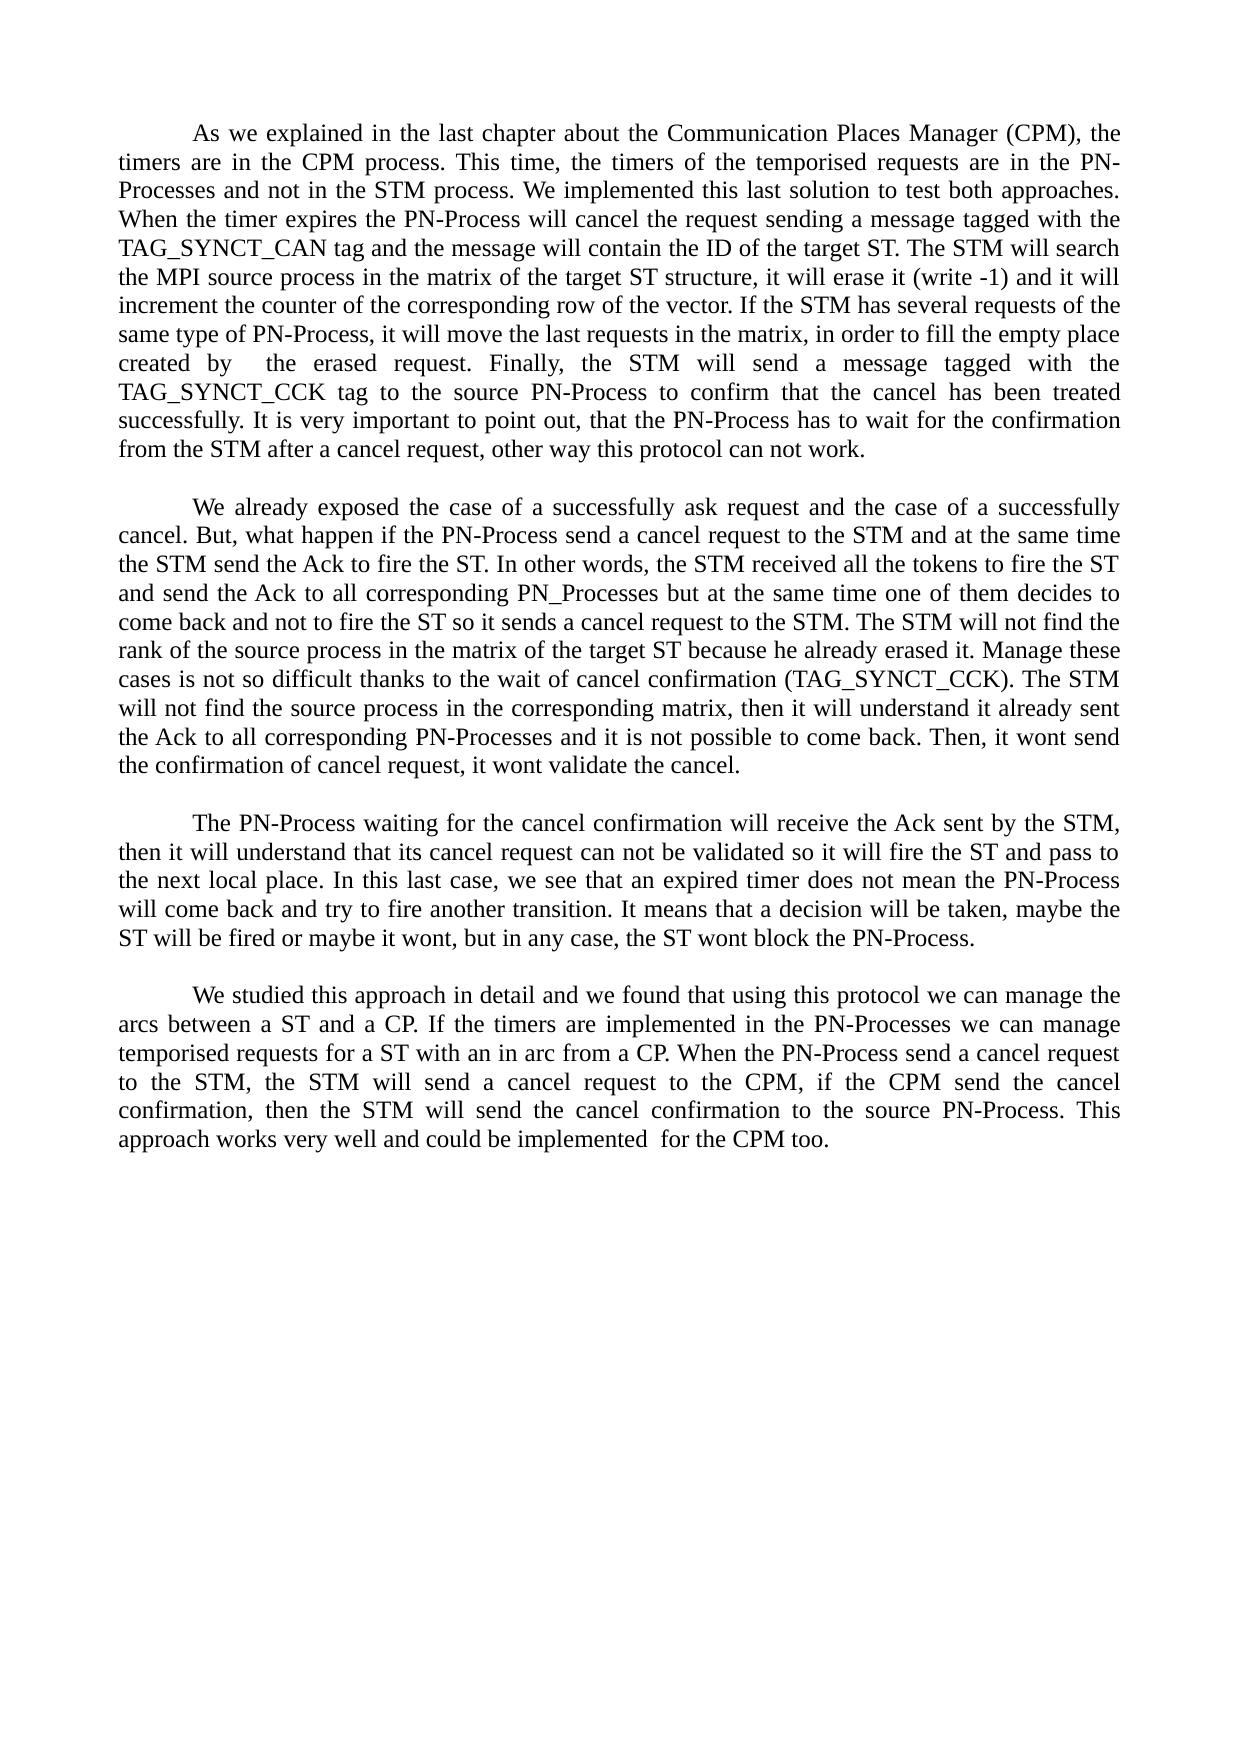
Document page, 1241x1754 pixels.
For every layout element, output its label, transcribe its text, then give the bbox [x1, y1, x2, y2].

text The PN-Process waiting for the cancel confirmation will receive the Ack sent by the STM, then it will understand that its cancel request can not be validated so it will fire the ST and pass to the next local place. In this last case, we see that an expired timer does not mean the PN-Process will come back and try to fire another transition. It means that a decision will be taken, maybe the ST will be fired or maybe it wont, but in any case, the ST wont block the PN-Process. [118, 808, 1122, 952]
text We already exposed the case of a successfully ask request and the case of a successfully cancel. But, what happen if the PN-Process send a cancel request to the STM and at the same time the STM send the Ack to fire the ST. In other words, the STM received all the tokens to fire the ST and send the Ack to all corresponding PN_Processes but at the same time one of them decides to come back and not to fire the ST so it sends a cancel request to the STM. The STM will not find the rank of the source process in the matrix of the target ST because he already erased it. Manage these cases is not so difficult thanks to the wait of cancel confirmation (TAG_SYNCT_CCK). The STM will not find the source process in the corresponding matrix, then it will understand it already sent the Ack to all corresponding PN-Processes and it is not possible to come back. Then, it wont send the confirmation of cancel request, it wont validate the cancel. [118, 492, 1122, 779]
text We studied this approach in detail and we found that using this protocol we can manage the arcs between a ST and a CP. If the timers are implemented in the PN-Processes we can manage temporised requests for a ST with an in arc from a CP. When the PN-Process send a cancel request to the STM, the STM will send a cancel request to the CPM, if the CPM send the cancel confirmation, then the STM will send the cancel confirmation to the source PN-Process. This approach works very well and could be implemented for the CPM too. [118, 981, 1122, 1153]
text As we explained in the last chapter about the Communication Places Manager (CPM), the timers are in the CPM process. This time, the timers of the temporised requests are in the PN-Processes and not in the STM process. We implemented this last solution to test both approaches. When the timer expires the PN-Process will cancel the request sending a message tagged with the TAG_SYNCT_CAN tag and the message will contain the ID of the target ST. The STM will search the MPI source process in the matrix of the target ST structure, it will erase it (write -1) and it will increment the counter of the corresponding row of the vector. If the STM has several requests of the same type of PN-Process, it will move the last requests in the matrix, in order to fill the empty place created by the erased request. Finally, the STM will send a message tagged with the TAG_SYNCT_CCK tag to the source PN-Process to confirm that the cancel has been treated successfully. It is very important to point out, that the PN-Process has to wait for the confirmation from the STM after a cancel request, other way this protocol can not work. [118, 118, 1122, 463]
